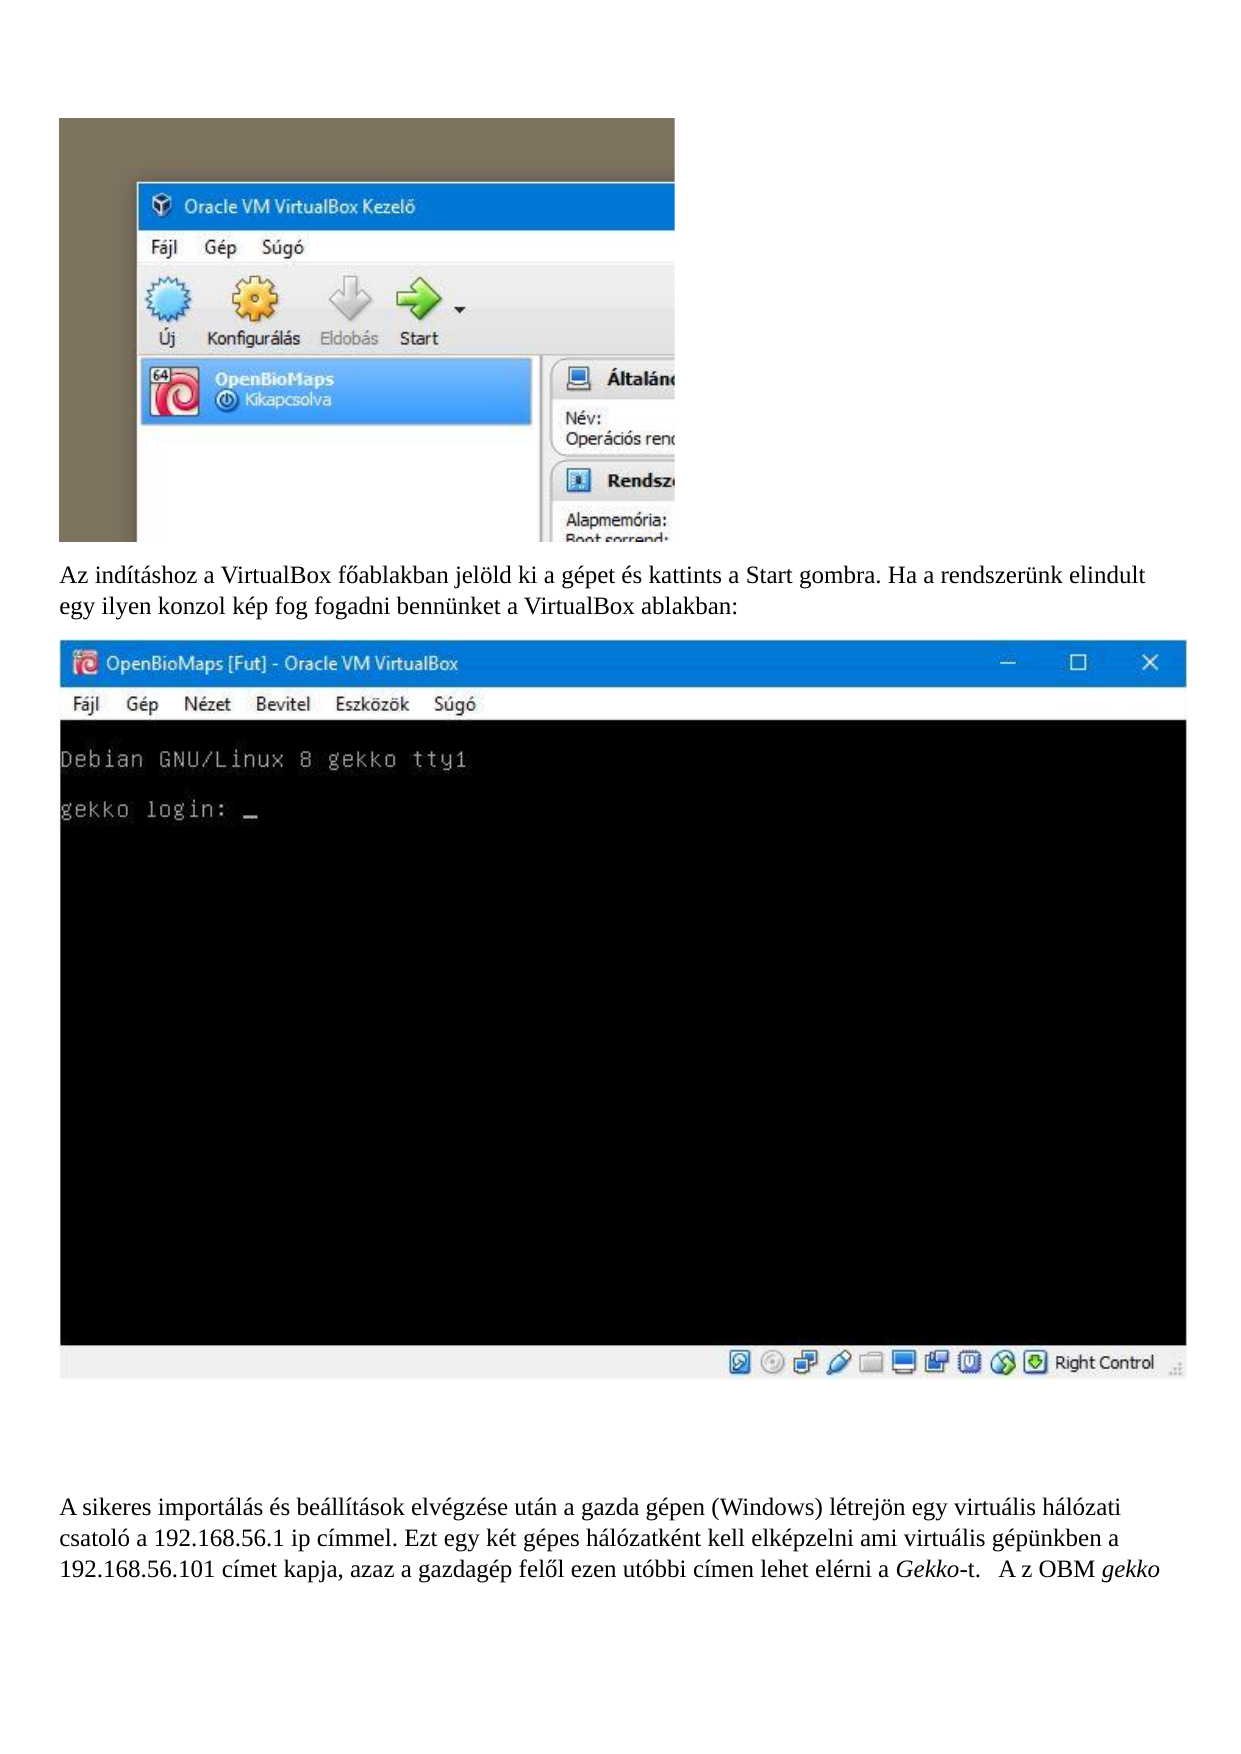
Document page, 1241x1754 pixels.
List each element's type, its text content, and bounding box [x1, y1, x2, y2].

text Az indításhoz a VirtualBox főablakban jelöld ki a gépet és kattints a Start gombra. Ha a rendszerünk elindult egy ilyen konzol kép fog fogadni bennünket a VirtualBox ablakban: [59, 560, 1181, 620]
picture [59, 118, 675, 542]
text A sikeres importálás és beállítások elvégzése után a gazda gépen (Windows) létrejön egy virtuális hálózati csatoló a 192.168.56.1 ip címmel. Ezt egy két gépes hálózatként kell elképzelni ami virtuális gépünkben a 192.168.56.101 címet kapja, azaz a gazdagép felől ezen utóbbi címen lehet elérni a Gekko-t. A z OBM gekko [59, 1492, 1181, 1583]
picture [59, 639, 1188, 1380]
